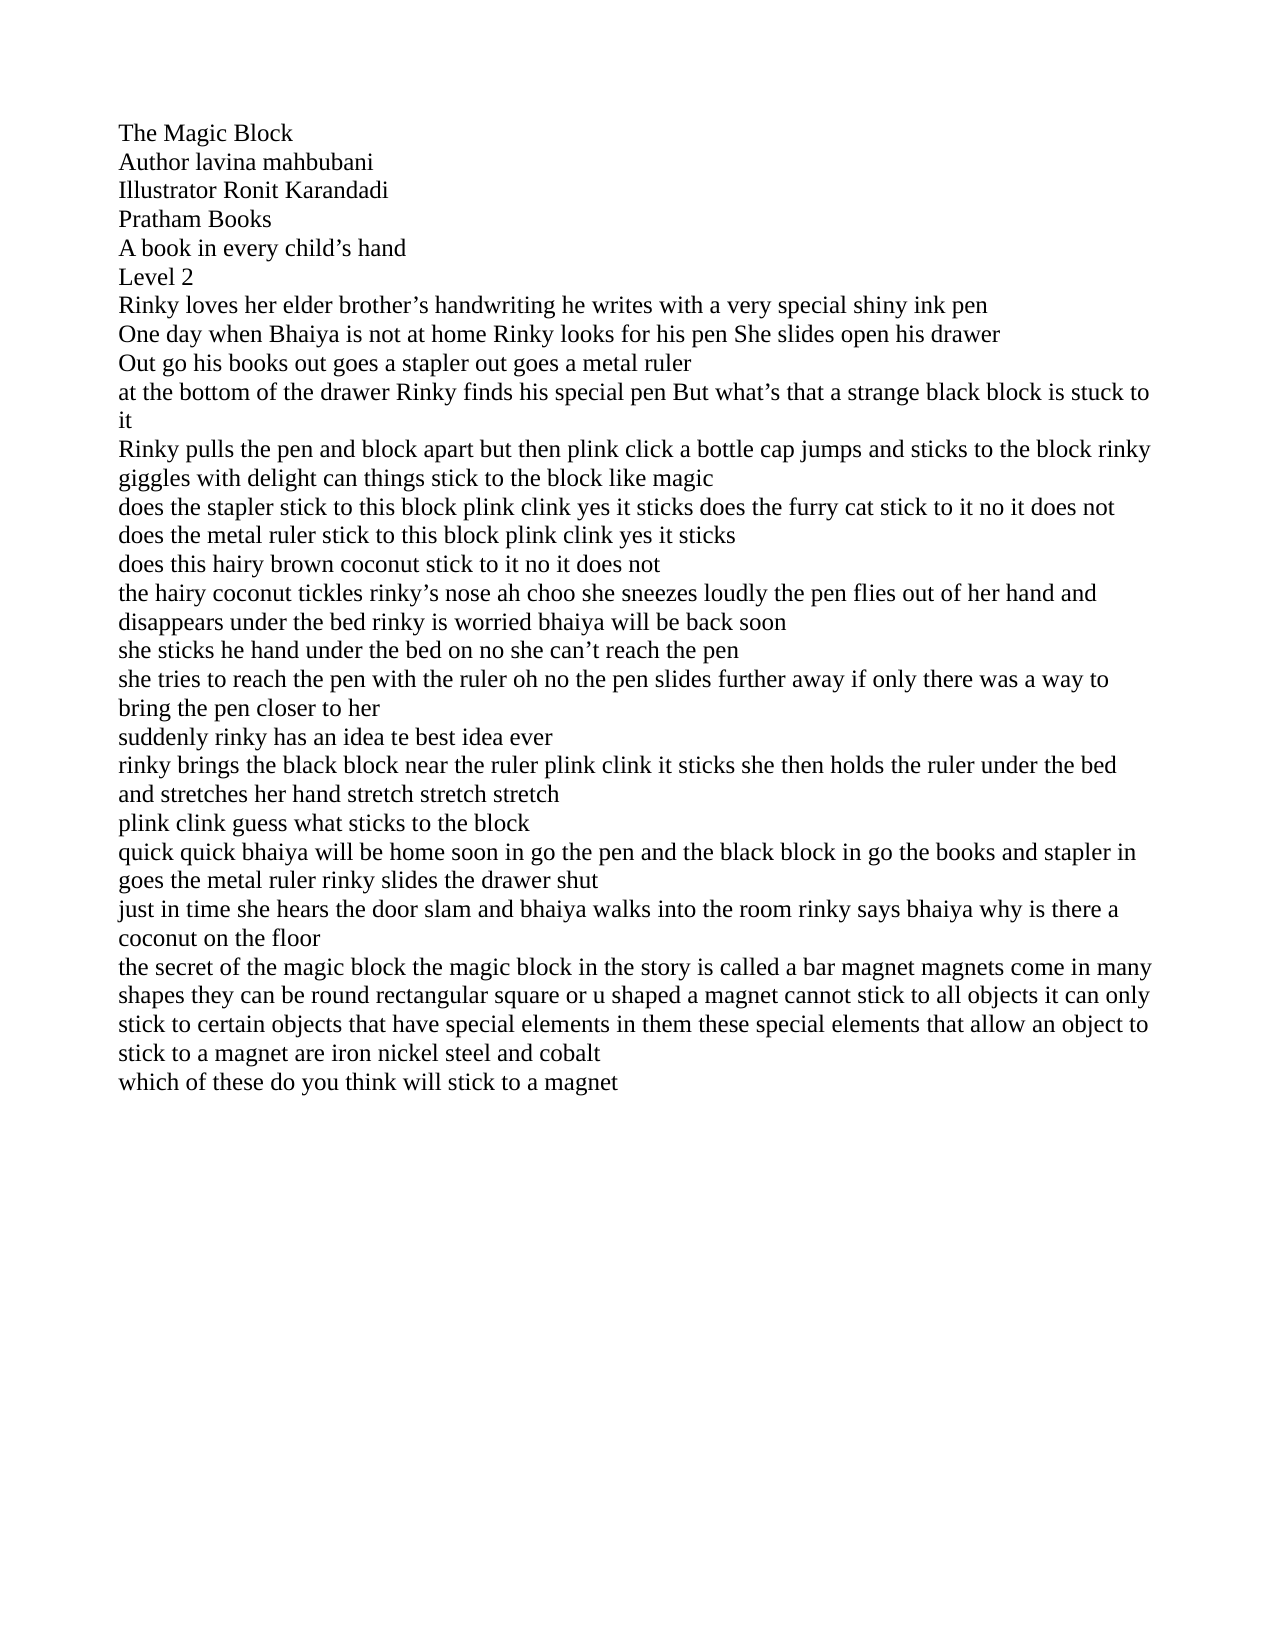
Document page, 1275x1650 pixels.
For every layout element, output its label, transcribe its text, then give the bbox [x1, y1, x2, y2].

text Level 2 [118, 262, 1157, 291]
text plink clink guess what sticks to the block [118, 808, 1157, 837]
text Illustrator Ronit Karandadi [118, 176, 1157, 204]
text the secret of the magic block the magic block in the story is called a bar magnet magnets come in many shapes they can be round rectangular square or u shaped a magnet cannot stick to all objects it can only stick to certain objects that have special elements in them these special elements that allow an object to stick to a magnet are iron nickel steel and cobalt [118, 952, 1157, 1067]
text does the stapler stick to this block plink clink yes it sticks does the furry cat stick to it no it does not [118, 492, 1157, 521]
text Pratham Books [118, 204, 1157, 233]
text she sticks he hand under the bed on no she can’t reach the pen [118, 636, 1157, 664]
text the hairy coconut tickles rinky’s nose ah choo she sneezes loudly the pen flies out of her hand and disappears under the bed rinky is worried bhaiya will be back soon [118, 578, 1157, 636]
text Out go his books out goes a stapler out goes a metal ruler [118, 348, 1157, 377]
text does the metal ruler stick to this block plink clink yes it sticks [118, 521, 1157, 549]
text suddenly rinky has an idea te best idea ever [118, 722, 1157, 751]
text does this hairy brown coconut stick to it no it does not [118, 549, 1157, 578]
text One day when Bhaiya is not at home Rinky looks for his pen She slides open his drawer [118, 319, 1157, 348]
text quick quick bhaiya will be home soon in go the pen and the black block in go the books and stapler in goes the metal ruler rinky slides the drawer shut [118, 837, 1157, 894]
text at the bottom of the drawer Rinky finds his special pen But what’s that a strange black block is stuck to it [118, 377, 1157, 434]
text rinky brings the black block near the ruler plink clink it sticks she then holds the ruler under the bed and stretches her hand stretch stretch stretch [118, 751, 1157, 808]
text Author lavina mahbubani [118, 147, 1157, 176]
text she tries to reach the pen with the ruler oh no the pen slides further away if only there was a way to bring the pen closer to her [118, 664, 1157, 722]
text just in time she hears the door slam and bhaiya walks into the room rinky says bhaiya why is there a coconut on the floor [118, 894, 1157, 952]
text Rinky pulls the pen and block apart but then plink click a bottle cap jumps and sticks to the block rinky giggles with delight can things stick to the block like magic [118, 434, 1157, 492]
text which of these do you think will stick to a magnet [118, 1067, 1157, 1096]
text A book in every child’s hand [118, 233, 1157, 262]
text The Magic Block [118, 118, 1157, 147]
text Rinky loves her elder brother’s handwriting he writes with a very special shiny ink pen [118, 291, 1157, 319]
